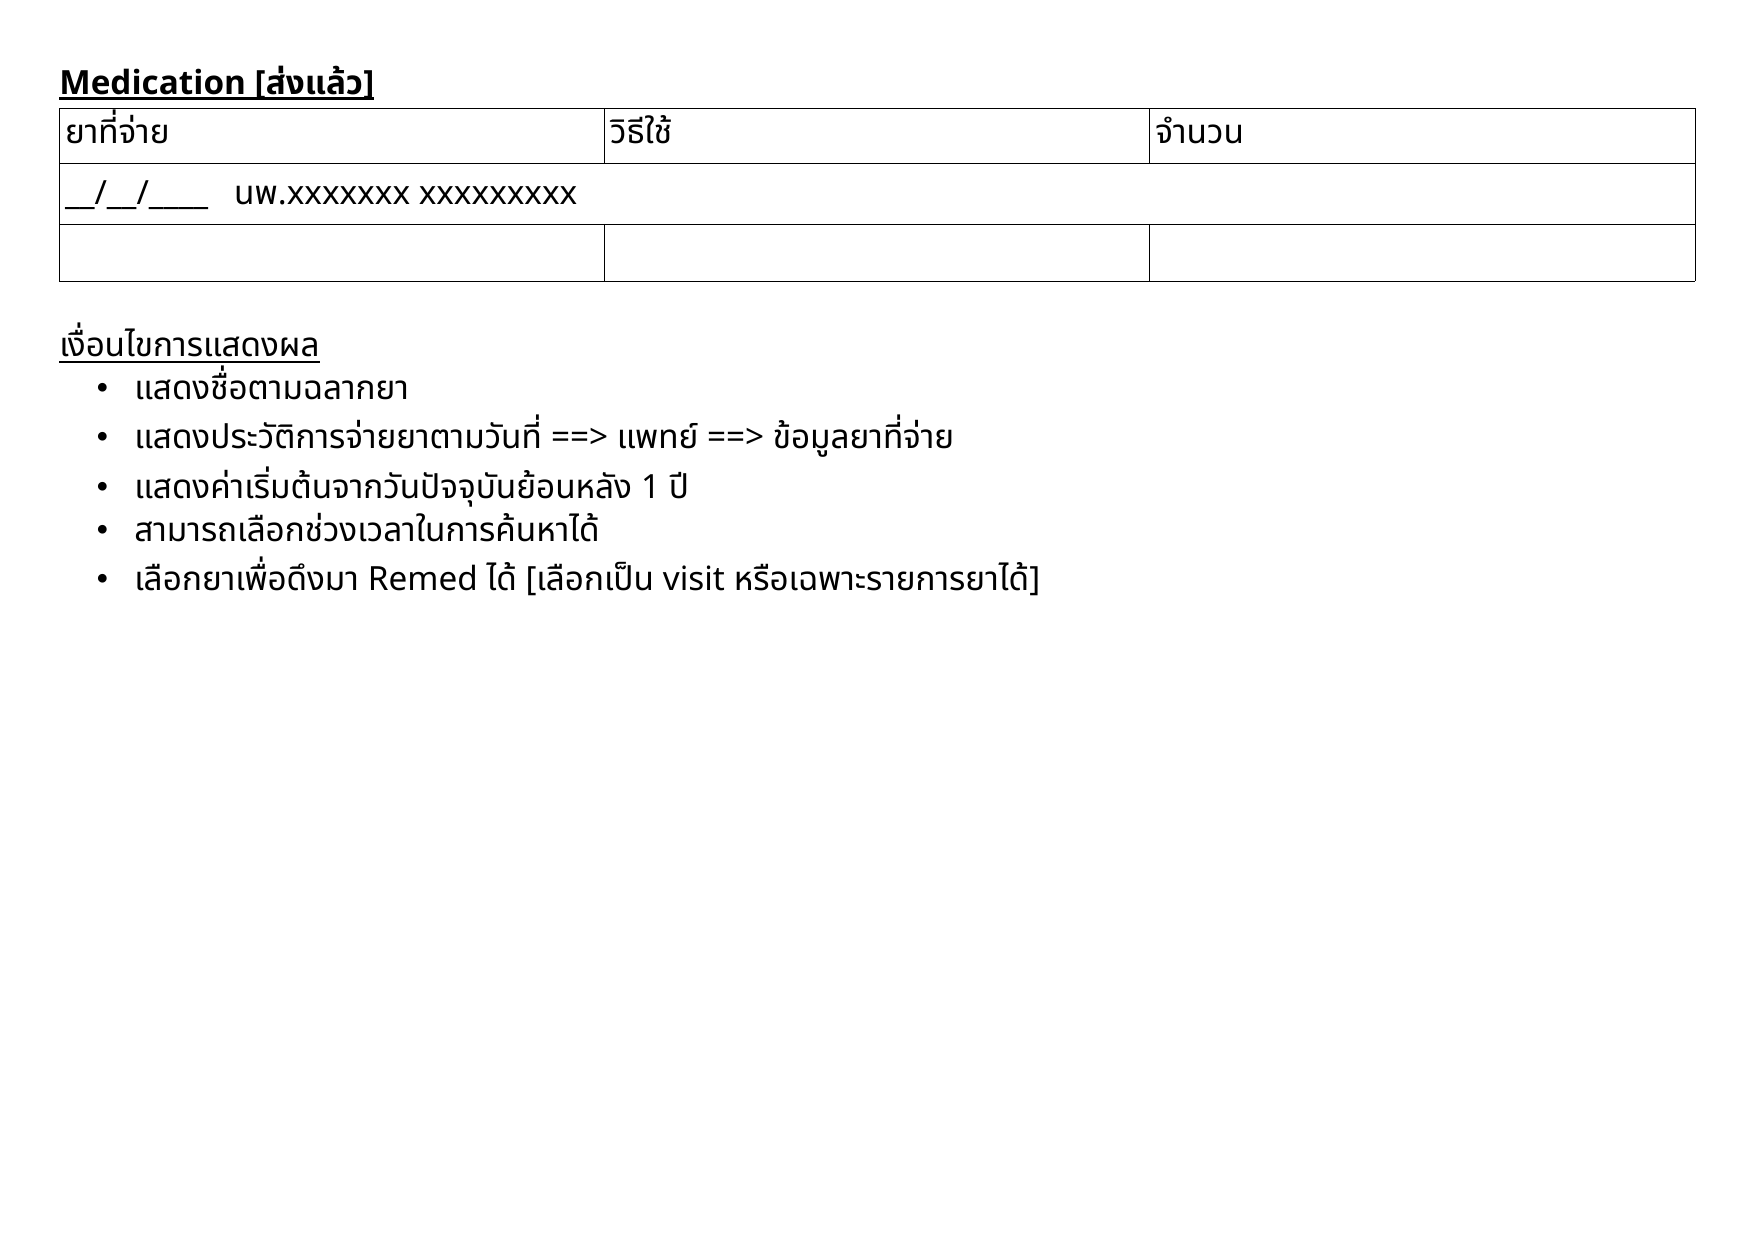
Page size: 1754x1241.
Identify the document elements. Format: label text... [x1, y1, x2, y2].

list แสดงประวัติการจ่ายยาตามวันที่ ==> แพทย์ ==> ข้อมูลยาที่จ่าย [97, 413, 1695, 462]
table_cell [60, 225, 604, 281]
table_cell [1150, 225, 1695, 281]
table_header จำนวน [1150, 109, 1695, 163]
table_header ยาที่จ่าย [60, 109, 604, 163]
text Medication [ส่งแล้ว] [59, 59, 1695, 108]
table_cell [605, 225, 1149, 281]
list แสดงชื่อตามฉลากยา [97, 370, 1695, 413]
list แสดงค่าเริ่มต้นจากวันปัจจุบันย้อนหลัง 1 ปี [97, 462, 1695, 512]
text เงื่อนไขการแสดงผล [59, 326, 1695, 370]
list เลือกยาเพื่อดึงมา Remed ได้ [เลือกเป็น visit หรือเฉพาะรายการยาได้] [97, 555, 1695, 604]
list สามารถเลือกช่วงเวลาในการค้นหาได้ [97, 512, 1695, 555]
table_header วิธีใช้ [605, 109, 1149, 163]
table_cell __/__/____ นพ.xxxxxxx xxxxxxxxx [60, 164, 1695, 224]
